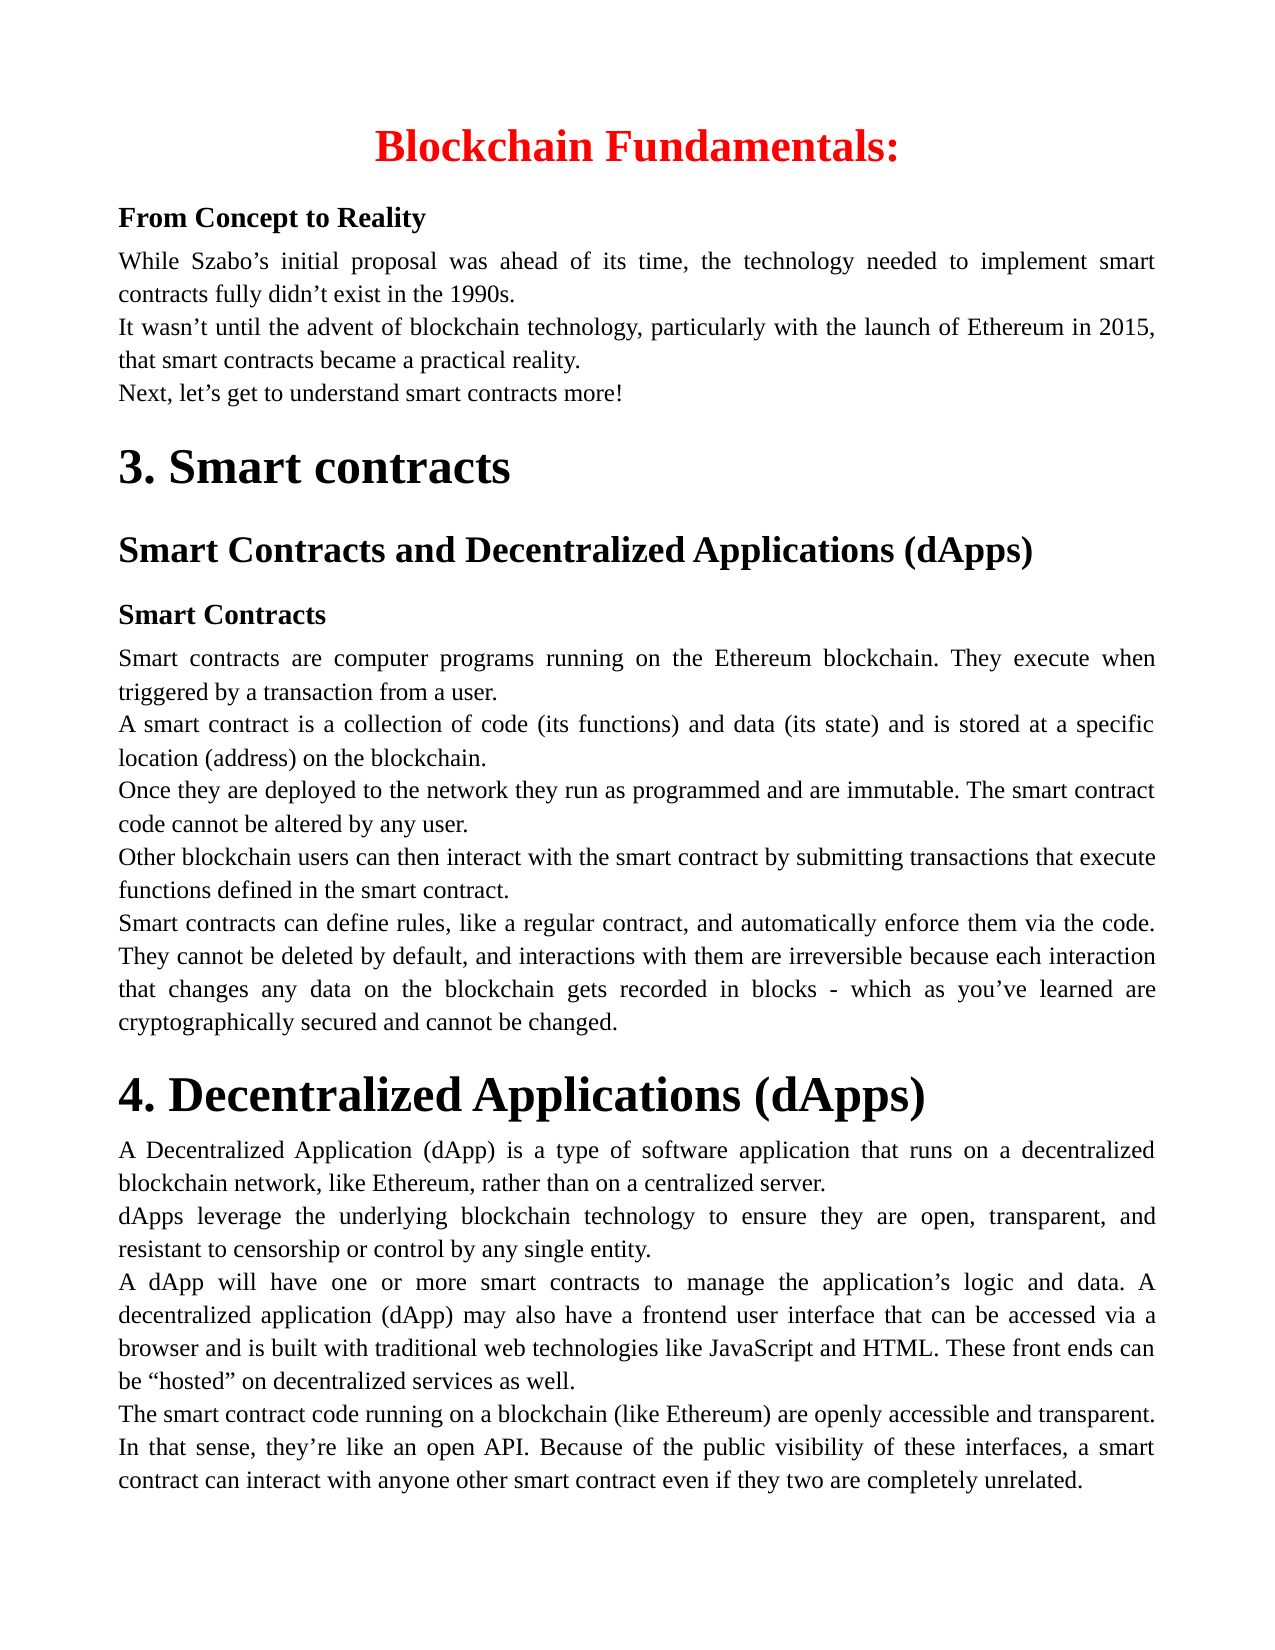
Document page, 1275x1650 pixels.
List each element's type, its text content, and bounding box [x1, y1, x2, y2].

text dApps leverage the underlying blockchain technology to ensure they are open, transparent, and resistant to censorship or control by any single entity. [118, 1201, 1157, 1263]
subtitle 4. Decentralized Applications (dApps) [118, 1065, 1157, 1122]
text Next, let’s get to understand smart contracts more! [118, 378, 1157, 407]
text While Szabo’s initial proposal was ahead of its time, the technology needed to implement smart contracts fully didn’t exist in the 1990s. [118, 246, 1157, 308]
text A dApp will have one or more smart contracts to manage the application’s logic and data. A decentralized application (dApp) may also have a frontend user interface that can be accessed via a browser and is built with traditional web technologies like JavaScript and HTML. These front ends can be “hosted” on decentralized services as well. [118, 1267, 1157, 1395]
subtitle From Concept to Reality [118, 200, 1157, 234]
text Smart contracts are computer programs running on the Ethereum blockchain. They execute when triggered by a transaction from a user. [118, 643, 1157, 705]
text The smart contract code running on a blockchain (like Ethereum) are openly accessible and transparent. In that sense, they’re like an open API. Because of the public visibility of these interfaces, a smart contract can interact with anyone other smart contract even if they two are completely unrelated. [118, 1399, 1157, 1494]
text Other blockchain users can then interact with the smart contract by submitting transactions that execute functions defined in the smart contract. [118, 842, 1157, 903]
text Smart contracts can define rules, like a regular contract, and automatically enforce them via the code. They cannot be deleted by default, and interactions with them are irreversible because each interaction that changes any data on the blockchain gets recorded in blocks - which as you’ve learned are cryptographically secured and cannot be changed. [118, 908, 1157, 1036]
subtitle Smart Contracts [118, 597, 1157, 631]
text A smart contract is a collection of code (its functions) and data (its state) and is stored at a specific location (address) on the blockchain. [118, 709, 1157, 771]
text A Decentralized Application (dApp) is a type of software application that runs on a decentralized blockchain network, like Ethereum, rather than on a centralized server. [118, 1135, 1157, 1197]
subtitle 3. Smart contracts [118, 436, 1157, 494]
text It wasn’t until the advent of blockchain technology, particularly with the launch of Ethereum in 2015, that smart contracts became a practical reality. [118, 312, 1157, 374]
subtitle Smart Contracts and Decentralized Applications (dApps) [118, 527, 1157, 570]
text Once they are deployed to the network they run as programmed and are immutable. The smart contract code cannot be altered by any user. [118, 776, 1157, 837]
